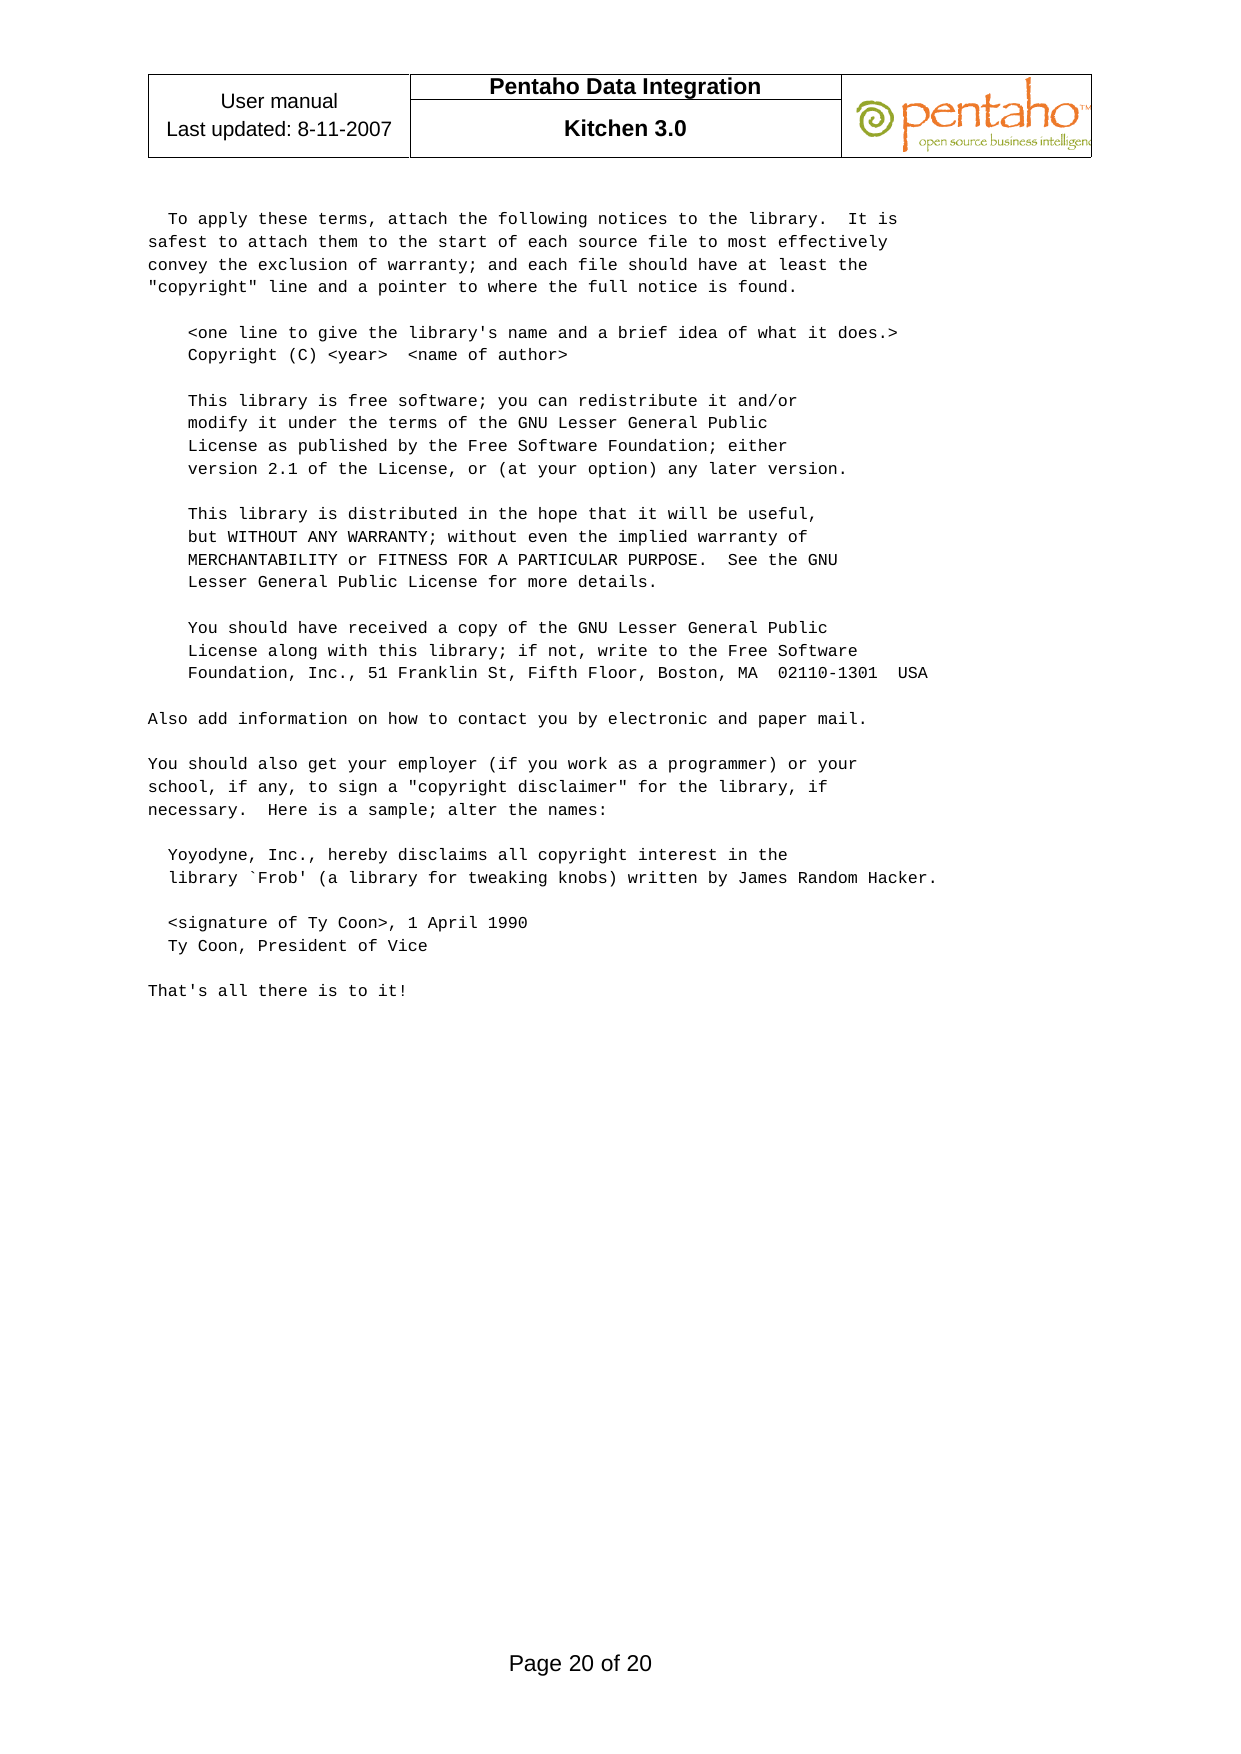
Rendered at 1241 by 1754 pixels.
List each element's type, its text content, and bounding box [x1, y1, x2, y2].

text To apply these terms, attach the following notices to the library. It is safest to attach them to the start of each source file to most effectively convey the exclusion of warranty; and each file should have at least the "copyright" line and a pointer to where the full notice is found. <one line to give the library's name and a brief idea of what it does.> Copyright (C) <year> <name of author> This library is free software; you can redistribute it and/or modify it under the terms of the GNU Lesser General Public License as published by the Free Software Foundation; either version 2.1 of the License, or (at your option) any later version. This library is distributed in the hope that it will be useful, but WITHOUT ANY WARRANTY; without even the implied warranty of MERCHANTABILITY or FITNESS FOR A PARTICULAR PURPOSE. See the GNU Lesser General Public License for more details. You should have received a copy of the GNU Lesser General Public License along with this library; if not, write to the Free Software Foundation, Inc., 51 Franklin St, Fifth Floor, Boston, MA 02110-1301 USA Also add information on how to contact you by electronic and paper mail. You should also get your employer (if you work as a programmer) or your school, if any, to sign a "copyright disclaimer" for the library, if necessary. Here is a sample; alter the names: Yoyodyne, Inc., hereby disclaims all copyright interest in the library `Frob' (a library for tweaking knobs) written by James Random Hacker. <signature of Ty Coon>, 1 April 1990 Ty Coon, President of Vice That's all there is to it! [148, 188, 1092, 1093]
